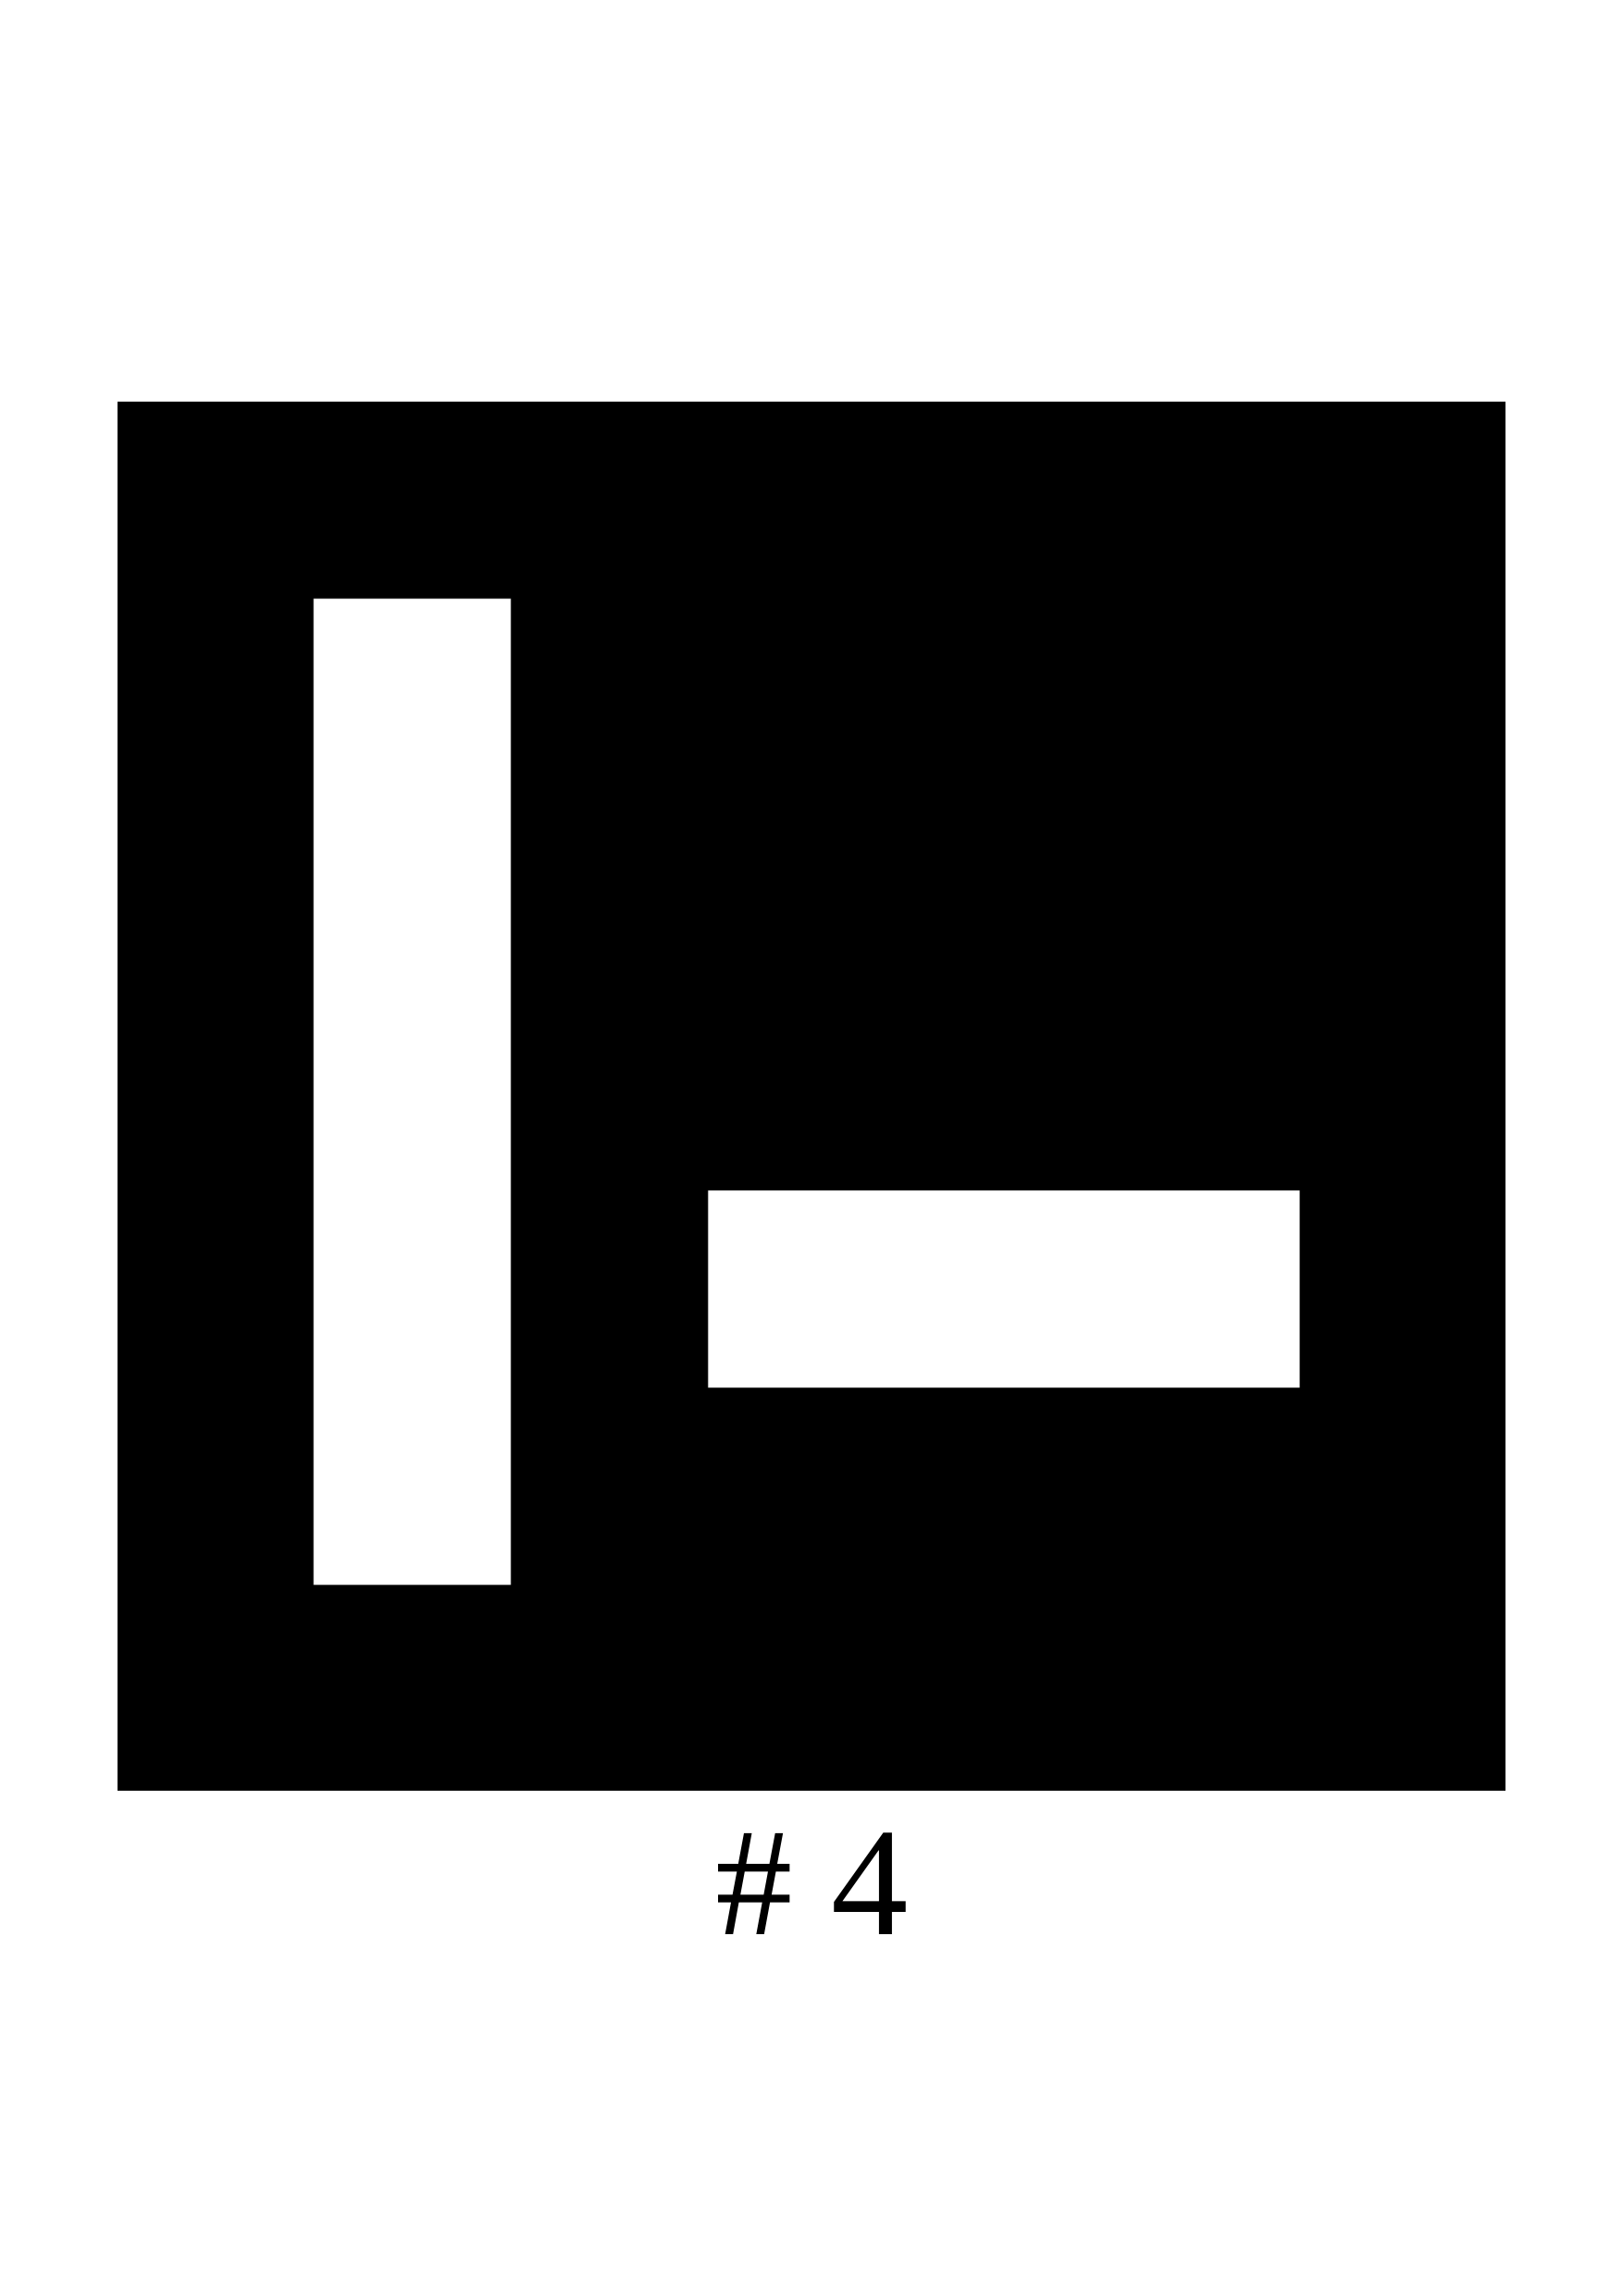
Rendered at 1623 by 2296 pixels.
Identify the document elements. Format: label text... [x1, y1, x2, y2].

picture [118, 402, 1505, 1791]
text # 4 [109, 402, 1514, 1967]
